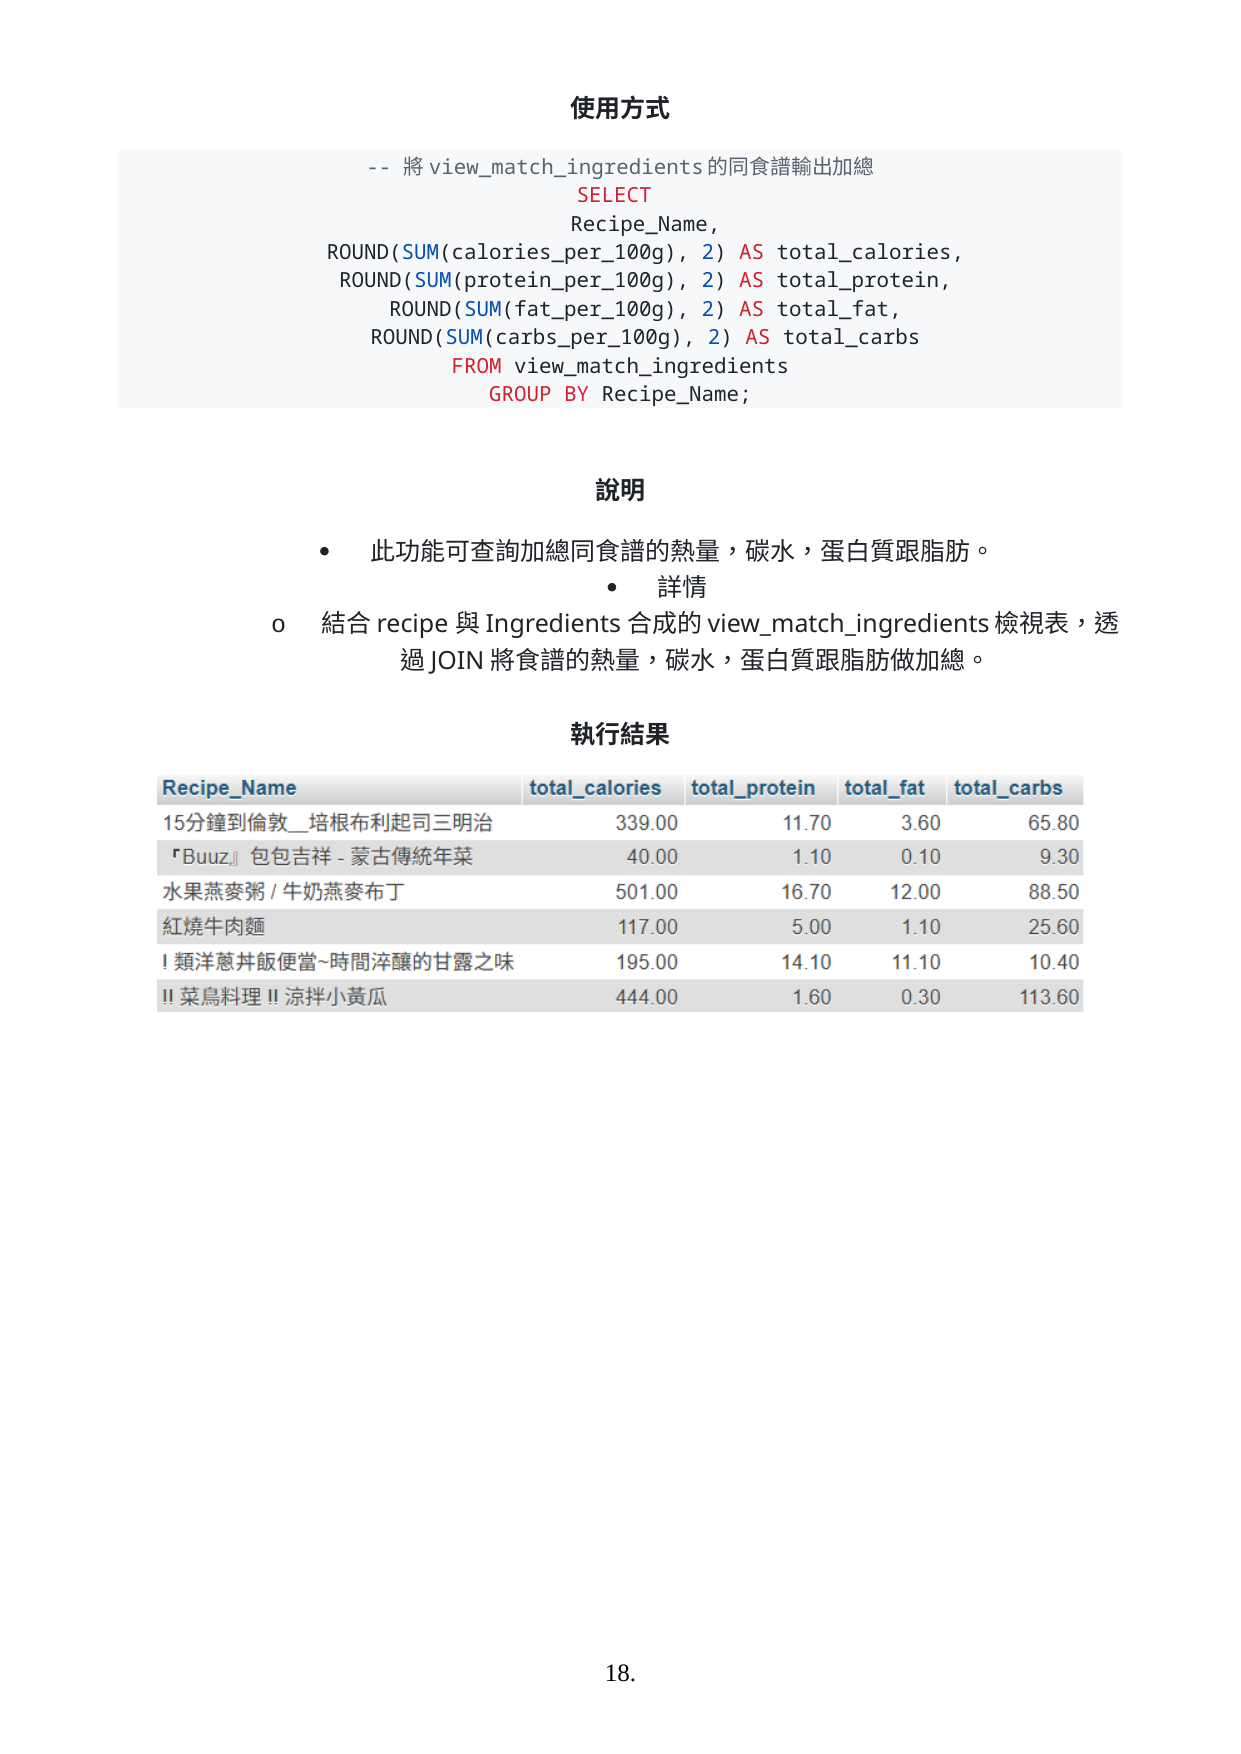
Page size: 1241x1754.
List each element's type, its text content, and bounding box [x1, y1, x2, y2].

subtitle 執行結果 [118, 714, 1122, 750]
subtitle 說明 [118, 470, 1122, 506]
text -- 將view_match_ingredients的同食譜輸出加總 SELECT Recipe_Name, ROUND(SUM(calories_per_100g), 2) AS total_calories, ROUND(SUM(protein_per_100g), 2) AS total_protein, ROUND(SUM(fat_per_100g), 2) AS total_fat, ROUND(SUM(carbs_per_100g), 2) AS total_carbs FROM view_match_ingredients GROUP BY Recipe_Name; [118, 150, 1122, 408]
list 詳情 [193, 568, 1122, 604]
list 結合 recipe 與 Ingredients 合成的view_match_ingredients檢視表，透過 JOIN 將食譜的熱量，碳水，蛋白質跟脂肪做加總。 [268, 604, 1122, 677]
subtitle 使用方式 [118, 89, 1122, 125]
list 此功能可查詢加總同食譜的熱量，碳水，蛋白質跟脂肪。 [193, 531, 1122, 568]
